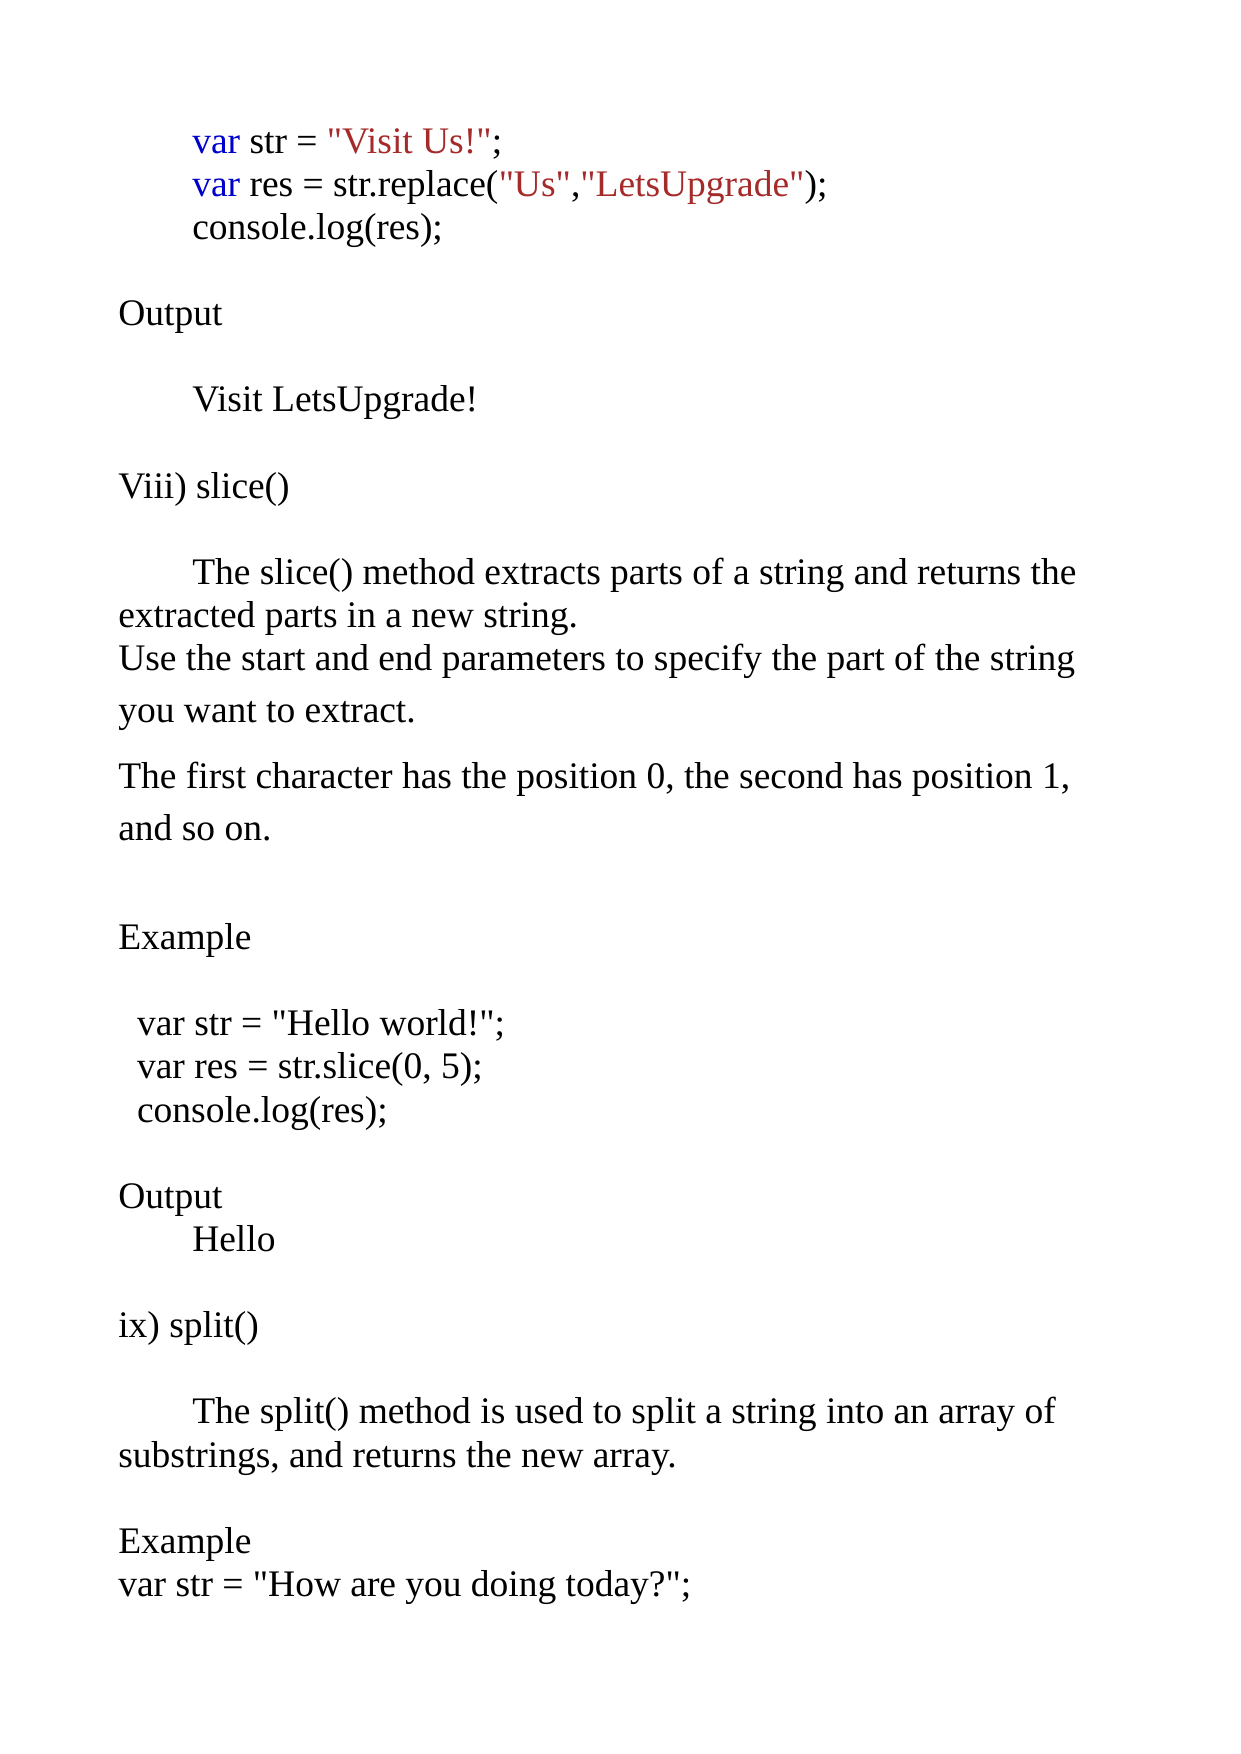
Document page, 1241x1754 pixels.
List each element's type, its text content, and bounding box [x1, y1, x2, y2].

text console.log(res); [443, 204, 1122, 247]
text var str = "Visit Us!"; var res = str.replace("Us","LetsUpgrade"); [502, 118, 1122, 204]
text console.log(res); [388, 1087, 1122, 1130]
text The first character has the position 0, the second has position 1, and so on. [118, 753, 1122, 848]
text Example [118, 914, 1122, 958]
text var str = "Hello world!"; [514, 1001, 1122, 1044]
text The split() method is used to split a string into an array of substrings, and returns the new array. [677, 1389, 1122, 1475]
text Output [222, 1173, 1122, 1216]
text Use the start and end parameters to specify the part of the string you want to extract. [118, 636, 1122, 730]
text Example [251, 1518, 1122, 1561]
text Hello [275, 1216, 1122, 1259]
text Output [222, 291, 1122, 334]
text Viii) slice() [290, 463, 1122, 506]
text var res = str.slice(0, 5); [483, 1044, 1122, 1087]
text Visit LetsUpgrade! [478, 377, 1122, 420]
text var str = "How are you doing today?"; [692, 1561, 1122, 1604]
text The slice() method extracts parts of a string and returns the extracted parts in a new string. [118, 549, 1122, 636]
text ix) split() [259, 1303, 1122, 1346]
